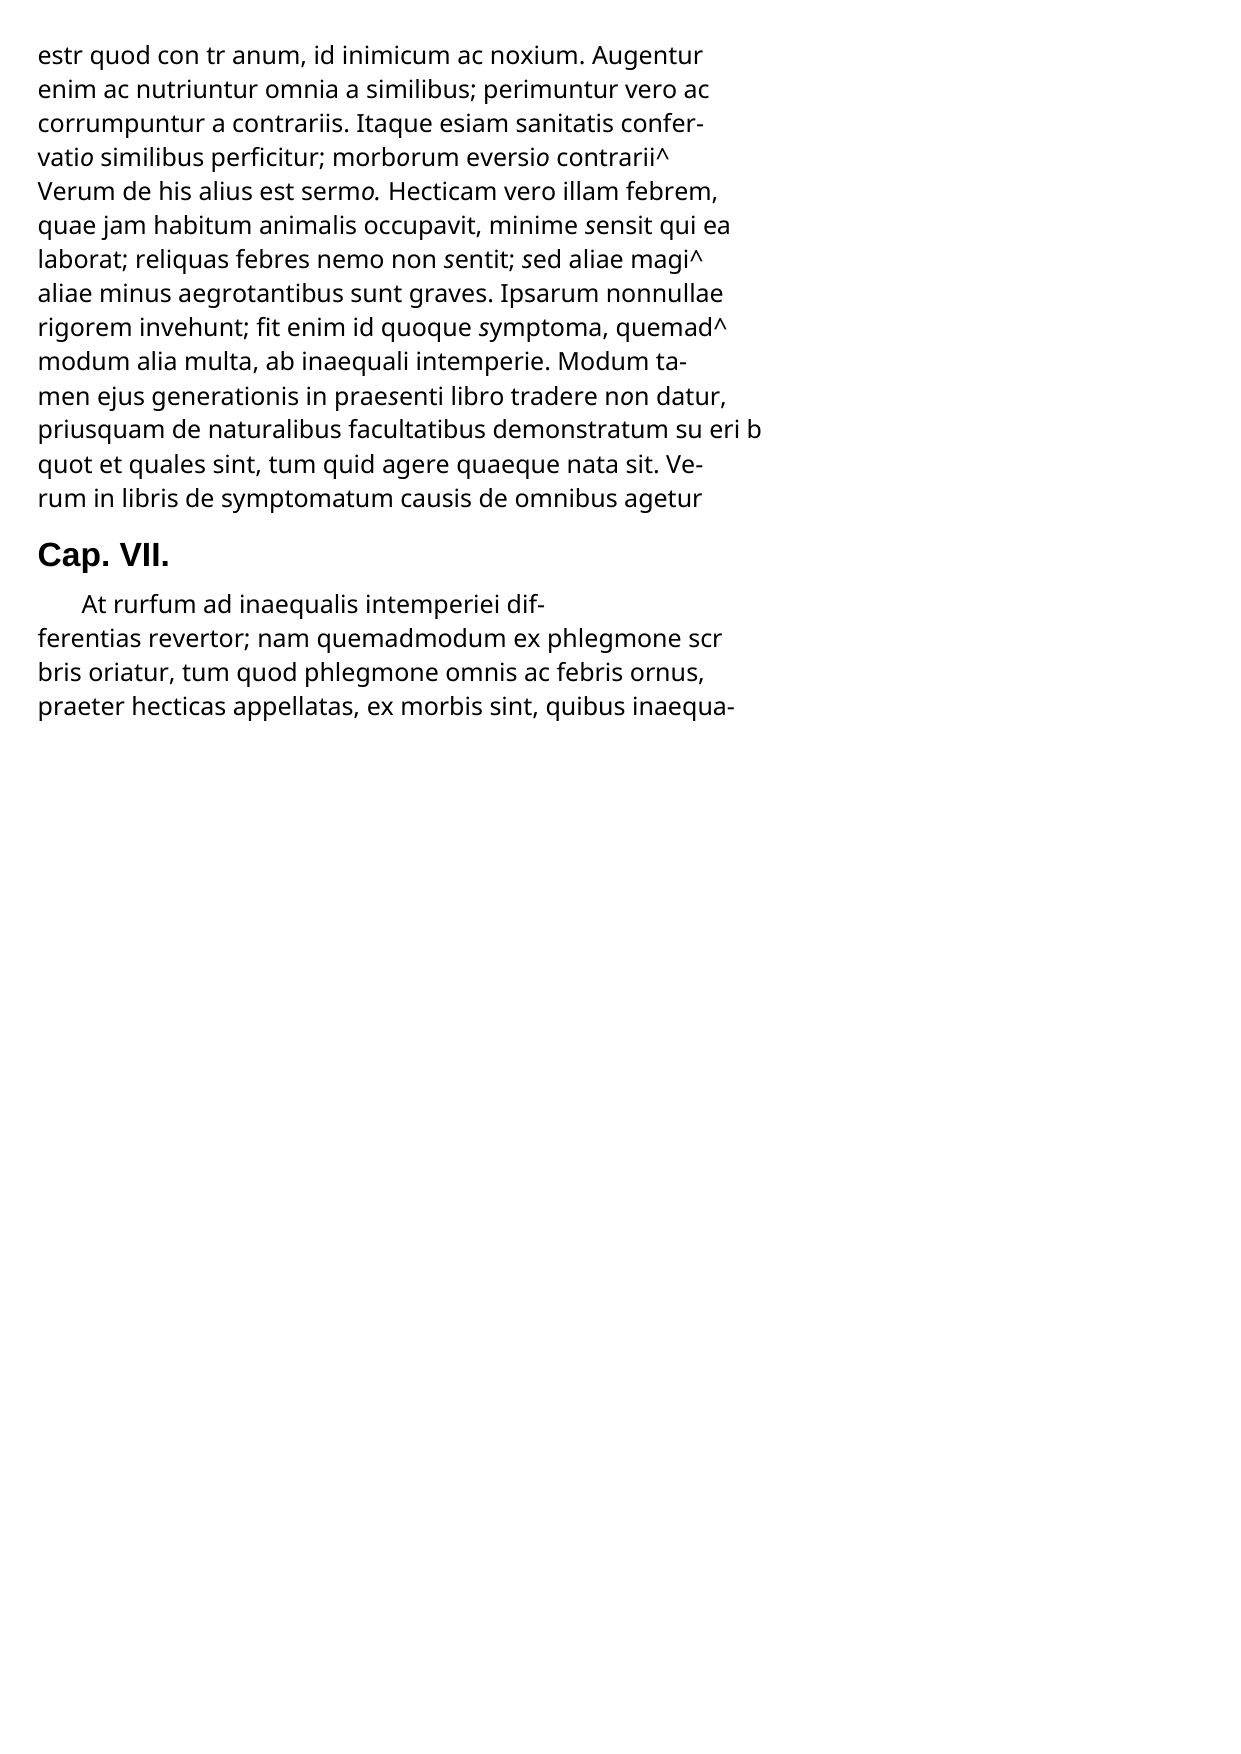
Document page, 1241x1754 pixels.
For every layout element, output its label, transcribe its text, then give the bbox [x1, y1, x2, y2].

subtitle Cap. VII. [37, 535, 1203, 574]
text At rurfum ad inaequalis intemperiei dif- ferentias revertor; nam quemadmodum ex phlegmone scr bris oriatur, tum quod phlegmone omnis ac febris ornus, praeter hecticas appellatas, ex morbis sint, quibus inaequa- [37, 586, 1203, 723]
text estr quod con tr anum, id inimicum ac noxium. Augentur enim ac nutriuntur omnia a similibus; perimuntur vero ac corrumpuntur a contrariis. Itaque esiam sanitatis confer- vatio similibus perficitur; morborum eversio contrarii^ Verum de his alius est sermo. Hecticam vero illam febrem, quae jam habitum animalis occupavit, minime sensit qui ea laborat; reliquas febres nemo non sentit; sed aliae magi^ aliae minus aegrotantibus sunt graves. Ipsarum nonnullae rigorem invehunt; fit enim id quoque symptoma, quemad^ modum alia multa, ab inaequali intemperie. Modum ta- men ejus generationis in praesenti libro tradere non datur, priusquam de naturalibus facultatibus demonstratum su eri b quot et quales sint, tum quid agere quaeque nata sit. Ve- rum in libris de symptomatum causis de omnibus agetur [37, 37, 1203, 514]
